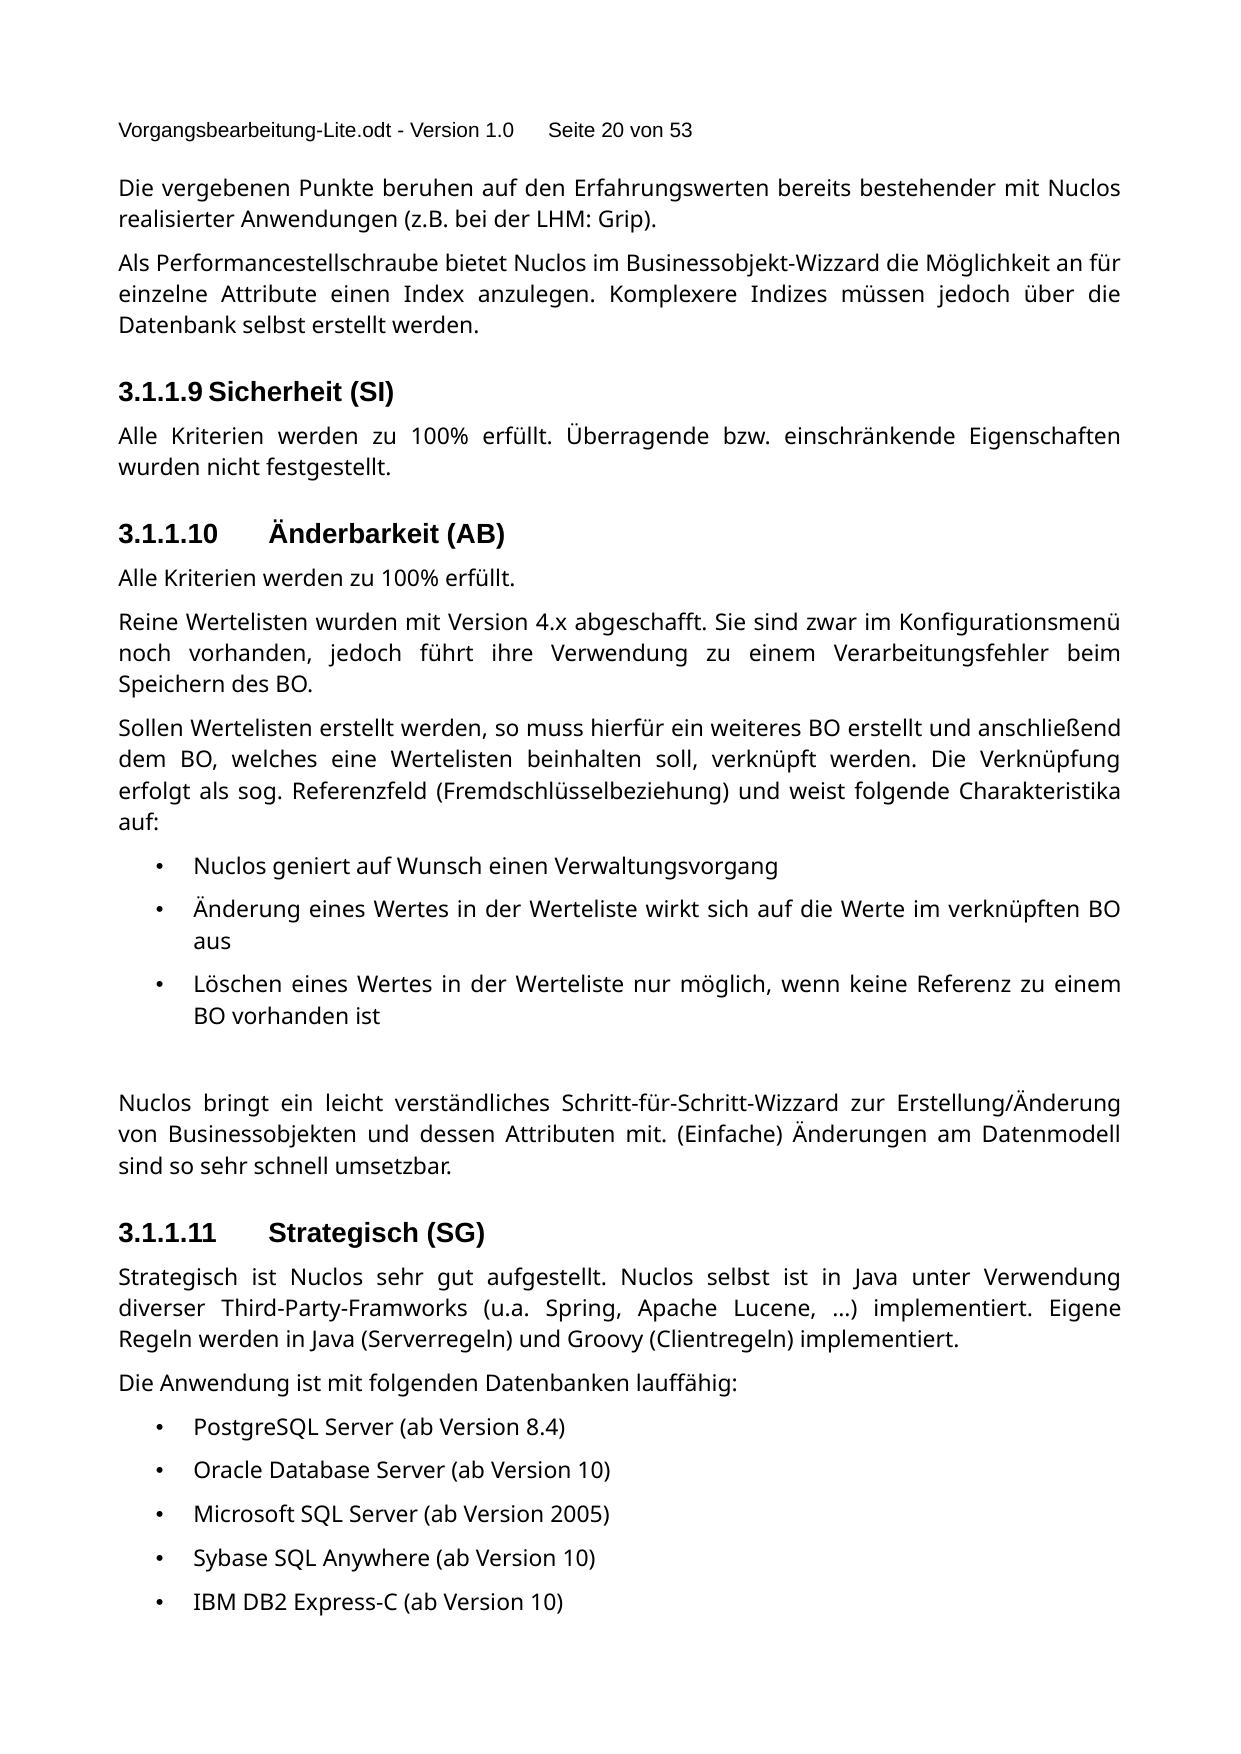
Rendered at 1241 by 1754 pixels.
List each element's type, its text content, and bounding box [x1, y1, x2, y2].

text Alle Kriterien werden zu 100% erfüllt. Überragende bzw. einschränkende Eigenschaften wurden nicht festgestellt. [118, 420, 1122, 482]
text Reine Wertelisten wurden mit Version 4.x abgeschafft. Sie sind zwar im Konfigurationsmenü noch vorhanden, jedoch führt ihre Verwendung zu einem Verarbeitungsfehler beim Speichern des BO. [118, 606, 1122, 700]
list Microsoft SQL Server (ab Version 2005) [156, 1498, 1122, 1529]
subtitle Änderbarkeit (AB) [118, 518, 1122, 550]
text Alle Kriterien werden zu 100% erfüllt. [118, 562, 1122, 593]
list IBM DB2 Express-C (ab Version 10) [156, 1586, 1122, 1617]
list Nuclos geniert auf Wunsch einen Verwaltungsvorgang [156, 850, 1122, 881]
subtitle Strategisch (SG) [118, 1216, 1122, 1248]
text Nuclos bringt ein leicht verständliches Schritt-für-Schritt-Wizzard zur Erstellung/Änderung von Businessobjekten und dessen Attributen mit. (Einfache) Änderungen am Datenmodell sind so sehr schnell umsetzbar. [118, 1087, 1122, 1181]
list Oracle Database Server (ab Version 10) [156, 1454, 1122, 1486]
list Änderung eines Wertes in der Werteliste wirkt sich auf die Werte im verknüpften BO aus [156, 893, 1122, 956]
text Die vergebenen Punkte beruhen auf den Erfahrungswerten bereits bestehender mit Nuclos realisierter Anwendungen (z.B. bei der LHM: Grip). [118, 172, 1122, 234]
text Die Anwendung ist mit folgenden Datenbanken lauffähig: [118, 1367, 1122, 1398]
list PostgreSQL Server (ab Version 8.4) [156, 1411, 1122, 1442]
list Sybase SQL Anywhere (ab Version 10) [156, 1542, 1122, 1573]
subtitle Sicherheit (SI) [118, 376, 1122, 408]
list Löschen eines Wertes in der Werteliste nur möglich, wenn keine Referenz zu einem BO vorhanden ist [156, 968, 1122, 1031]
text Strategisch ist Nuclos sehr gut aufgestellt. Nuclos selbst ist in Java unter Verwendung diverser Third-Party-Framworks (u.a. Spring, Apache Lucene, …) implementiert. Eigene Regeln werden in Java (Serverregeln) und Groovy (Clientregeln) implementiert. [118, 1261, 1122, 1354]
text Als Performancestellschraube bietet Nuclos im Businessobjekt-Wizzard die Möglichkeit an für einzelne Attribute einen Index anzulegen. Komplexere Indizes müssen jedoch über die Datenbank selbst erstellt werden. [118, 247, 1122, 340]
text Sollen Wertelisten erstellt werden, so muss hierfür ein weiteres BO erstellt und anschließend dem BO, welches eine Wertelisten beinhalten soll, verknüpft werden. Die Verknüpfung erfolgt als sog. Referenzfeld (Fremdschlüsselbeziehung) und weist folgende Charakteristika auf: [118, 712, 1122, 837]
